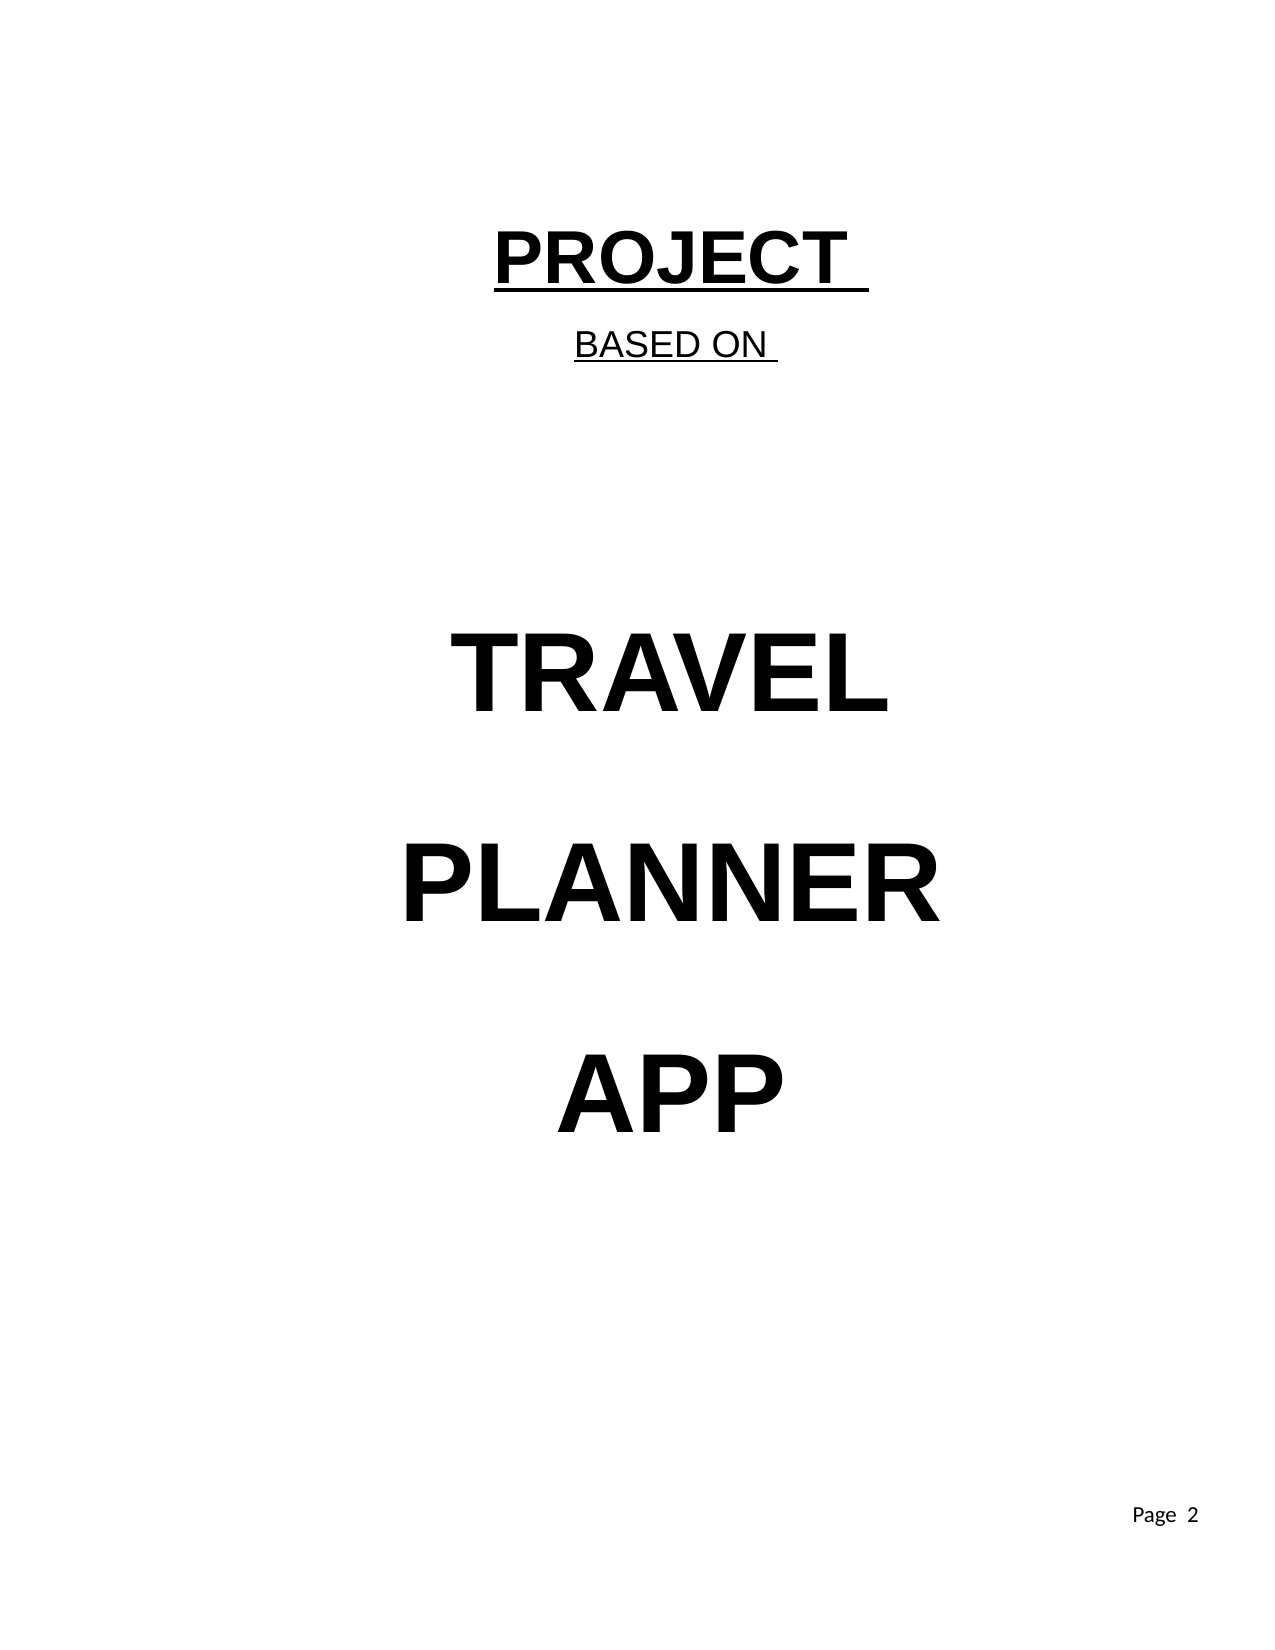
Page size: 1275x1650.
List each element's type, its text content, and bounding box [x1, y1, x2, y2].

text TRAVEL [118, 605, 1223, 735]
text PROJECT [118, 213, 1223, 299]
text APP [118, 1027, 1223, 1156]
text PLANNER [118, 816, 1223, 946]
text BASED ON [118, 323, 1223, 366]
